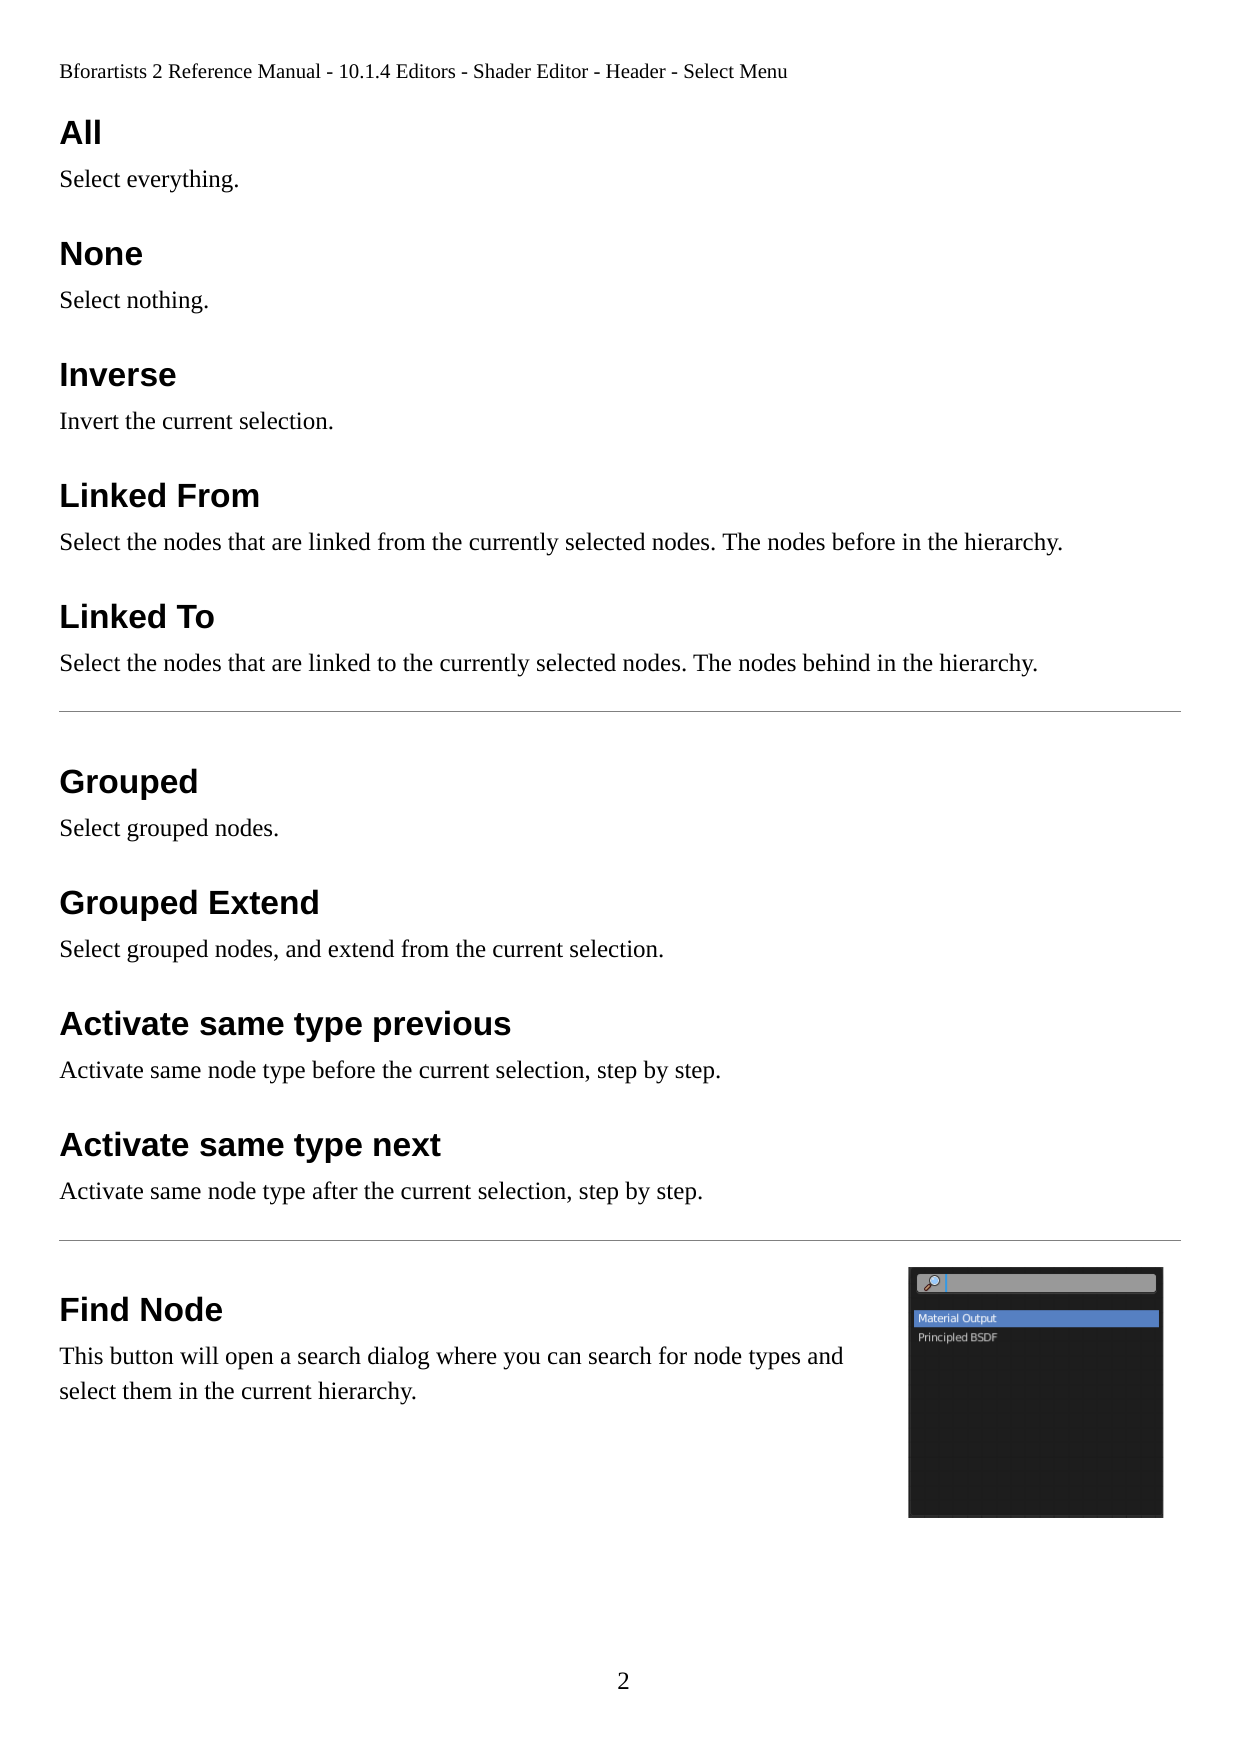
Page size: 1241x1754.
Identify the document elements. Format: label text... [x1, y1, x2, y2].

picture [908, 1267, 1164, 1518]
subtitle [1164, 1290, 1181, 1329]
text Select the nodes that are linked from the currently selected nodes. The nodes before in the hierarchy. [59, 527, 1181, 556]
subtitle Linked From [59, 476, 1181, 514]
text Invert the current selection. [59, 406, 1181, 434]
subtitle Find Node [59, 1290, 908, 1329]
text Select grouped nodes, and extend from the current selection. [59, 934, 1181, 963]
subtitle Grouped [59, 762, 1181, 801]
text Select the nodes that are linked to the currently selected nodes. The nodes behind in the hierarchy. [59, 648, 1181, 677]
text Activate same node type after the current selection, step by step. [59, 1176, 1181, 1205]
text This button will open a search dialog where you can search for node types and select them in the current hierarchy. [59, 1341, 908, 1405]
text Activate same node type before the current selection, step by step. [59, 1055, 1181, 1084]
subtitle Activate same type previous [59, 1004, 1181, 1043]
subtitle Linked To [59, 597, 1181, 635]
text Select nothing. [59, 285, 1181, 313]
subtitle Activate same type next [59, 1125, 1181, 1164]
subtitle All [59, 113, 1181, 151]
text Select everything. [59, 164, 1181, 192]
subtitle Inverse [59, 355, 1181, 393]
subtitle Grouped Extend [59, 883, 1181, 922]
subtitle None [59, 234, 1181, 272]
text Select grouped nodes. [59, 813, 1181, 842]
